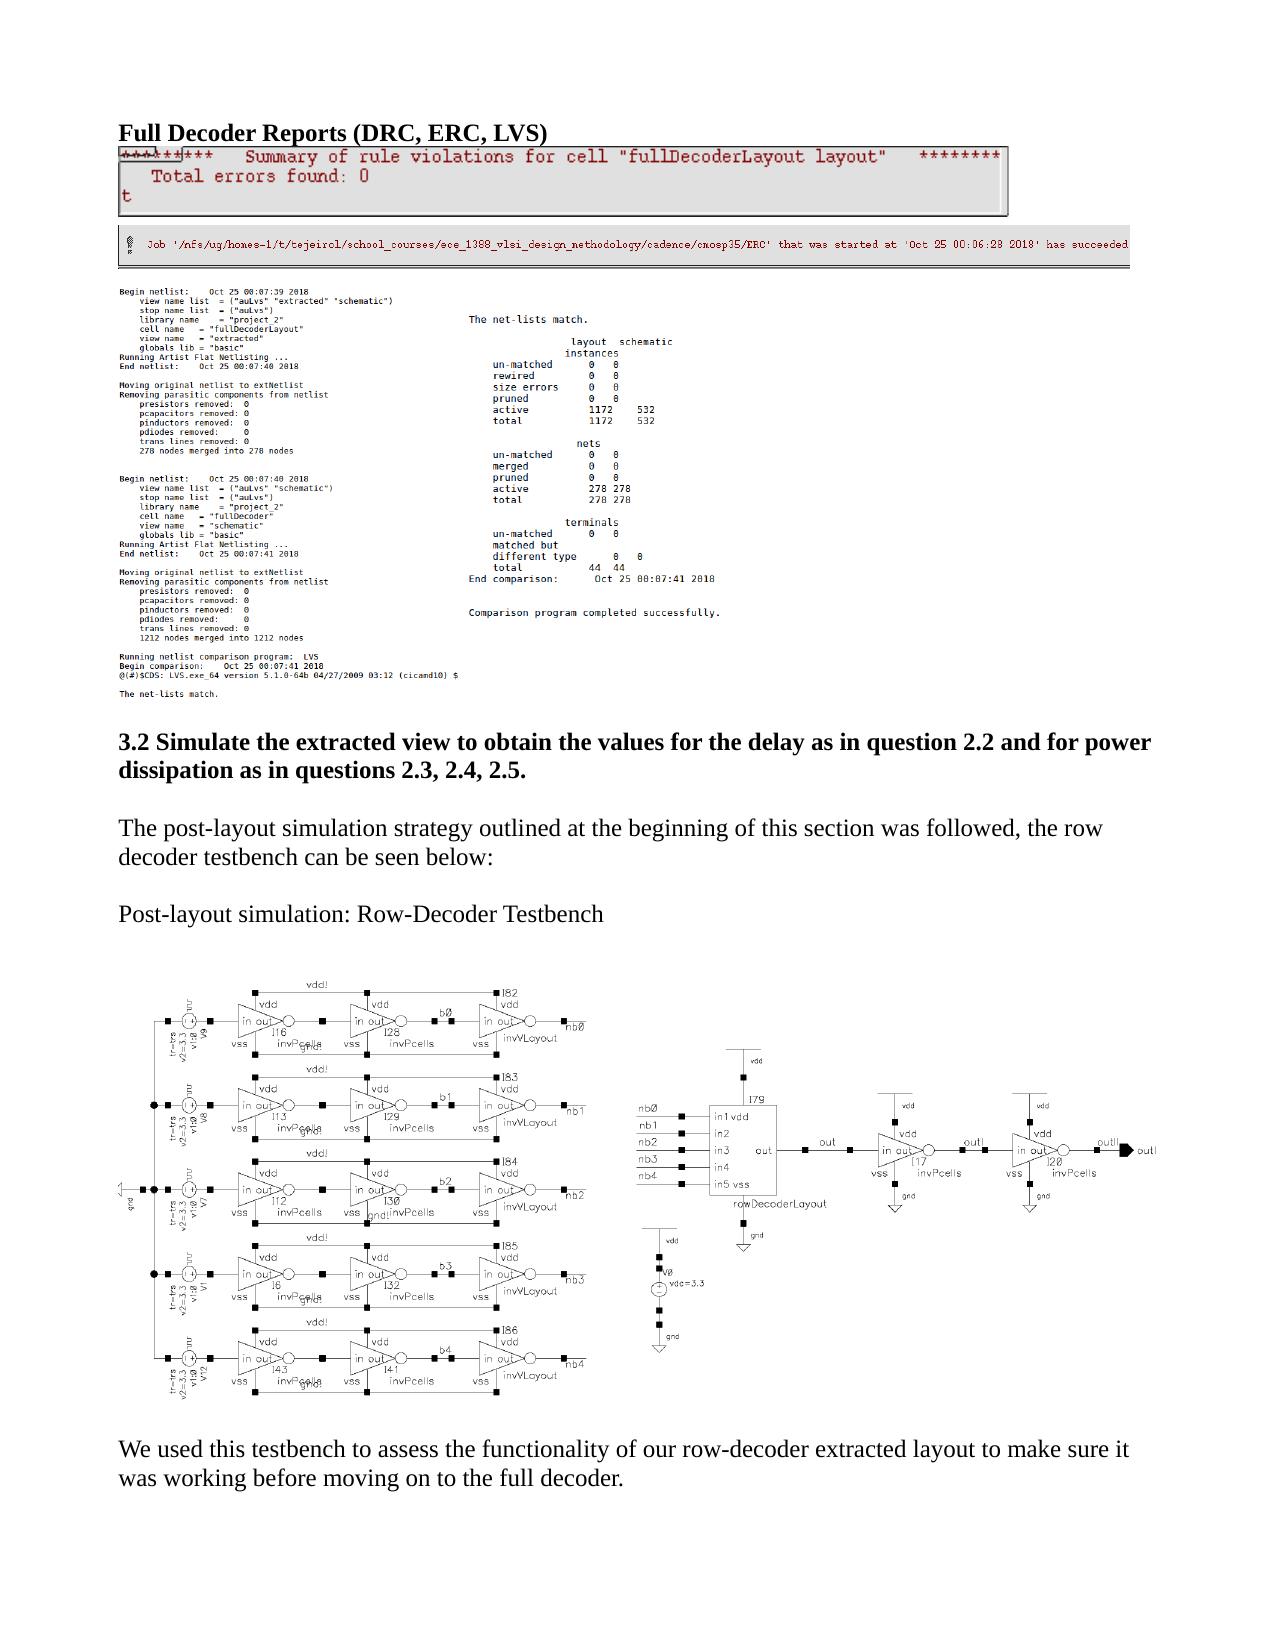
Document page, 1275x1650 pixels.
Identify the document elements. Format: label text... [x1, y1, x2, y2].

text Full Decoder Reports (DRC, ERC, LVS) [118, 118, 1157, 147]
text The post-layout simulation strategy outlined at the beginning of this section was followed, the row decoder testbench can be seen below: [118, 813, 1157, 871]
picture [118, 225, 1130, 269]
text We used this testbench to assess the functionality of our row-decoder extracted layout to make sure it was working before moving on to the full decoder. [118, 1434, 1157, 1491]
picture [466, 312, 729, 621]
text Post-layout simulation: Row-Decoder Testbench [118, 899, 1157, 928]
text 3.2 Simulate the extracted view to obtain the values for the delay as in question 2.2 and for power dissipation as in questions 2.3, 2.4, 2.5. [118, 727, 1157, 784]
picture [118, 286, 462, 699]
picture [118, 146, 1009, 217]
picture [118, 965, 1157, 1406]
